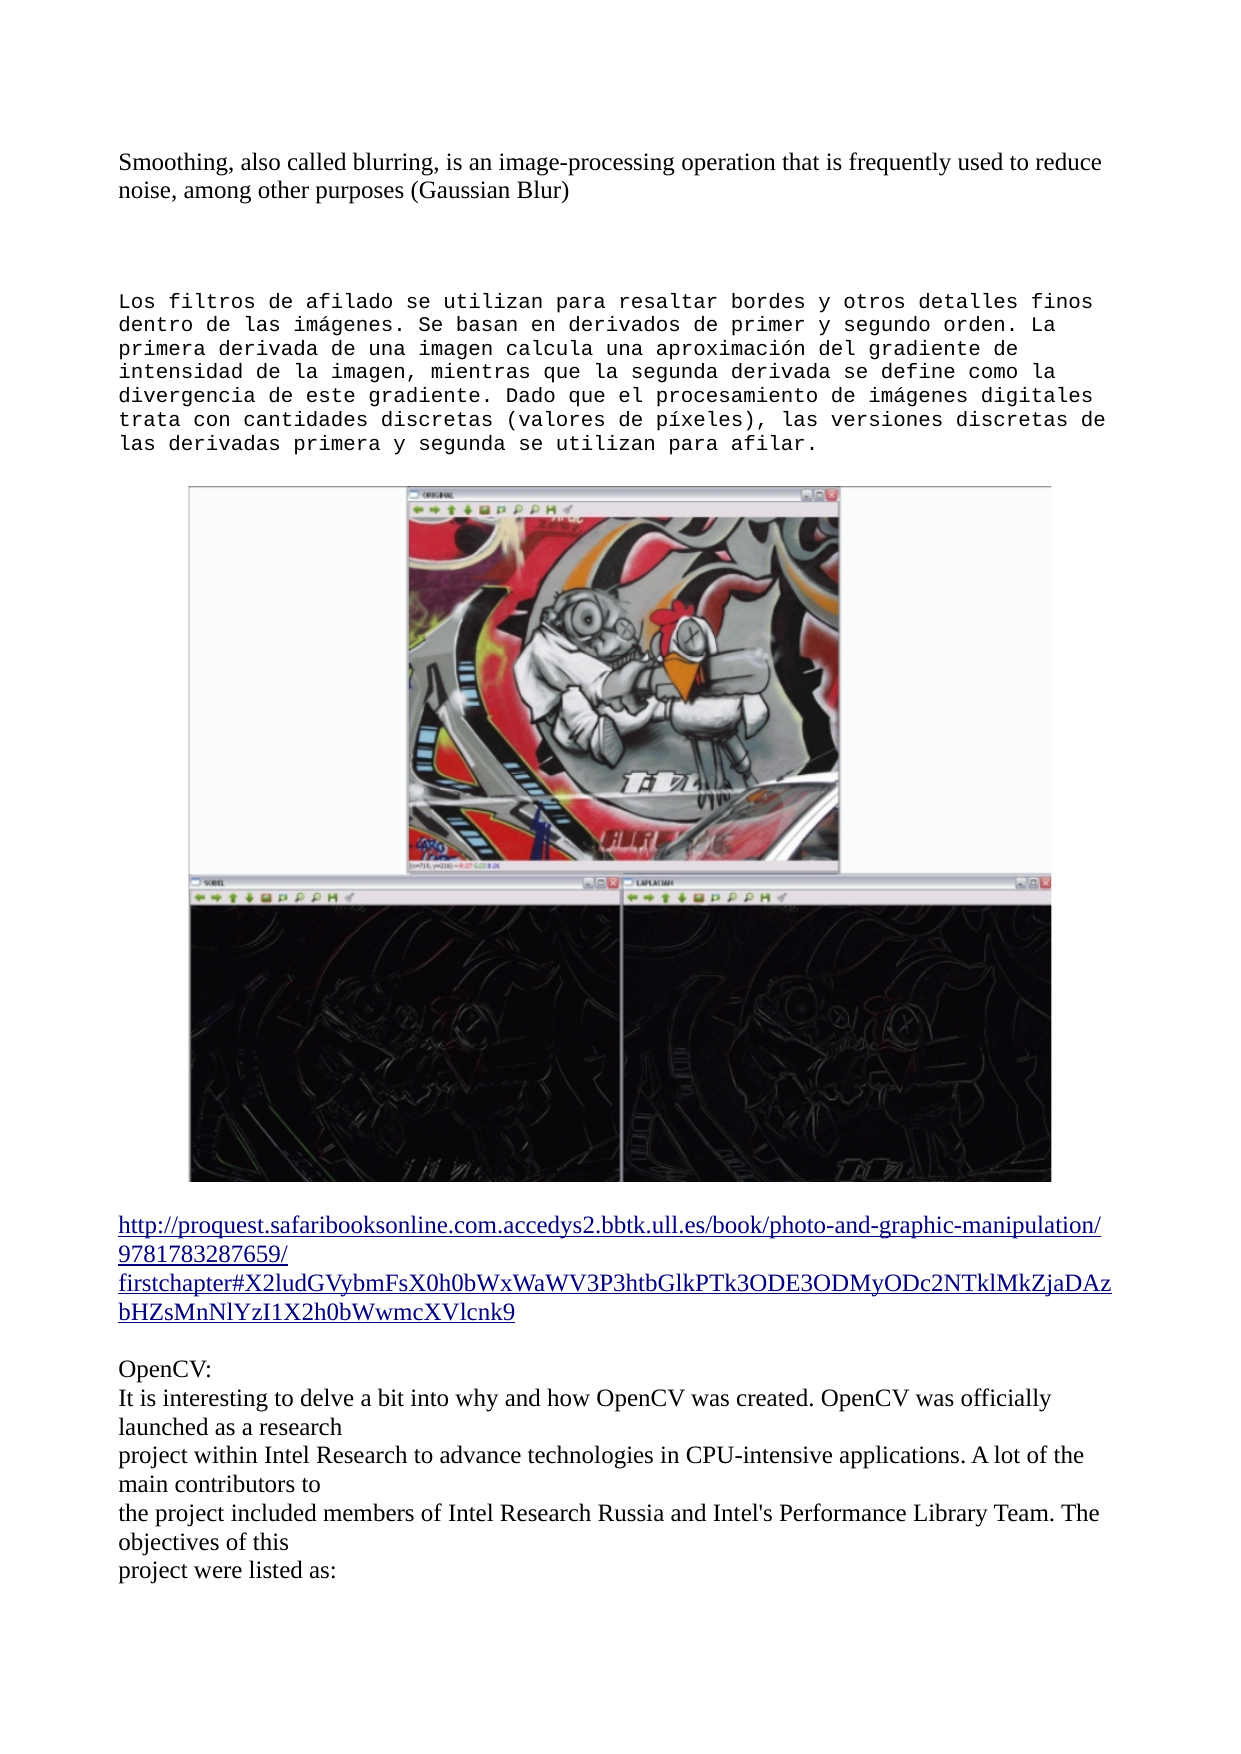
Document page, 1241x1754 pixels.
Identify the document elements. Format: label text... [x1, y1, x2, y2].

text It is interesting to delve a bit into why and how OpenCV was created. OpenCV was officially launched as a research [118, 1383, 1122, 1441]
picture [188, 485, 1052, 1182]
text OpenCV: [118, 1354, 1122, 1383]
text project were listed as: [118, 1556, 1122, 1584]
text Smoothing, also called blurring, is an image-processing operation that is frequently used to reduce noise, among other purposes (Gaussian Blur) [118, 147, 1122, 204]
text the project included members of Intel Research Russia and Intel's Performance Library Team. The objectives of this [118, 1498, 1122, 1556]
text http://proquest.safaribooksonline.com.accedys2.bbtk.ull.es/book/photo-and-graphic-manipulation/9781783287659/firstchapter#X2ludGVybmFsX0h0bWxWaWV3P3htbGlkPTk3ODE3ODMyODc2NTklMkZjaDAzbHZsMnNlYzI1X2h0bWwmcXVlcnk9 [118, 1211, 1122, 1326]
text project within Intel Research to advance technologies in CPU-intensive applications. A lot of the main contributors to [118, 1441, 1122, 1498]
text Los filtros de afilado se utilizan para resaltar bordes y otros detalles finos dentro de las imágenes. Se basan en derivados de primer y segundo orden. La primera derivada de una imagen calcula una aproximación del gradiente de intensidad de la imagen, mientras que la segunda derivada se define como la divergencia de este gradiente. Dado que el procesamiento de imágenes digitales trata con cantidades discretas (valores de píxeles), las versiones discretas de las derivadas primera y segunda se utilizan para afilar. [118, 291, 1122, 456]
